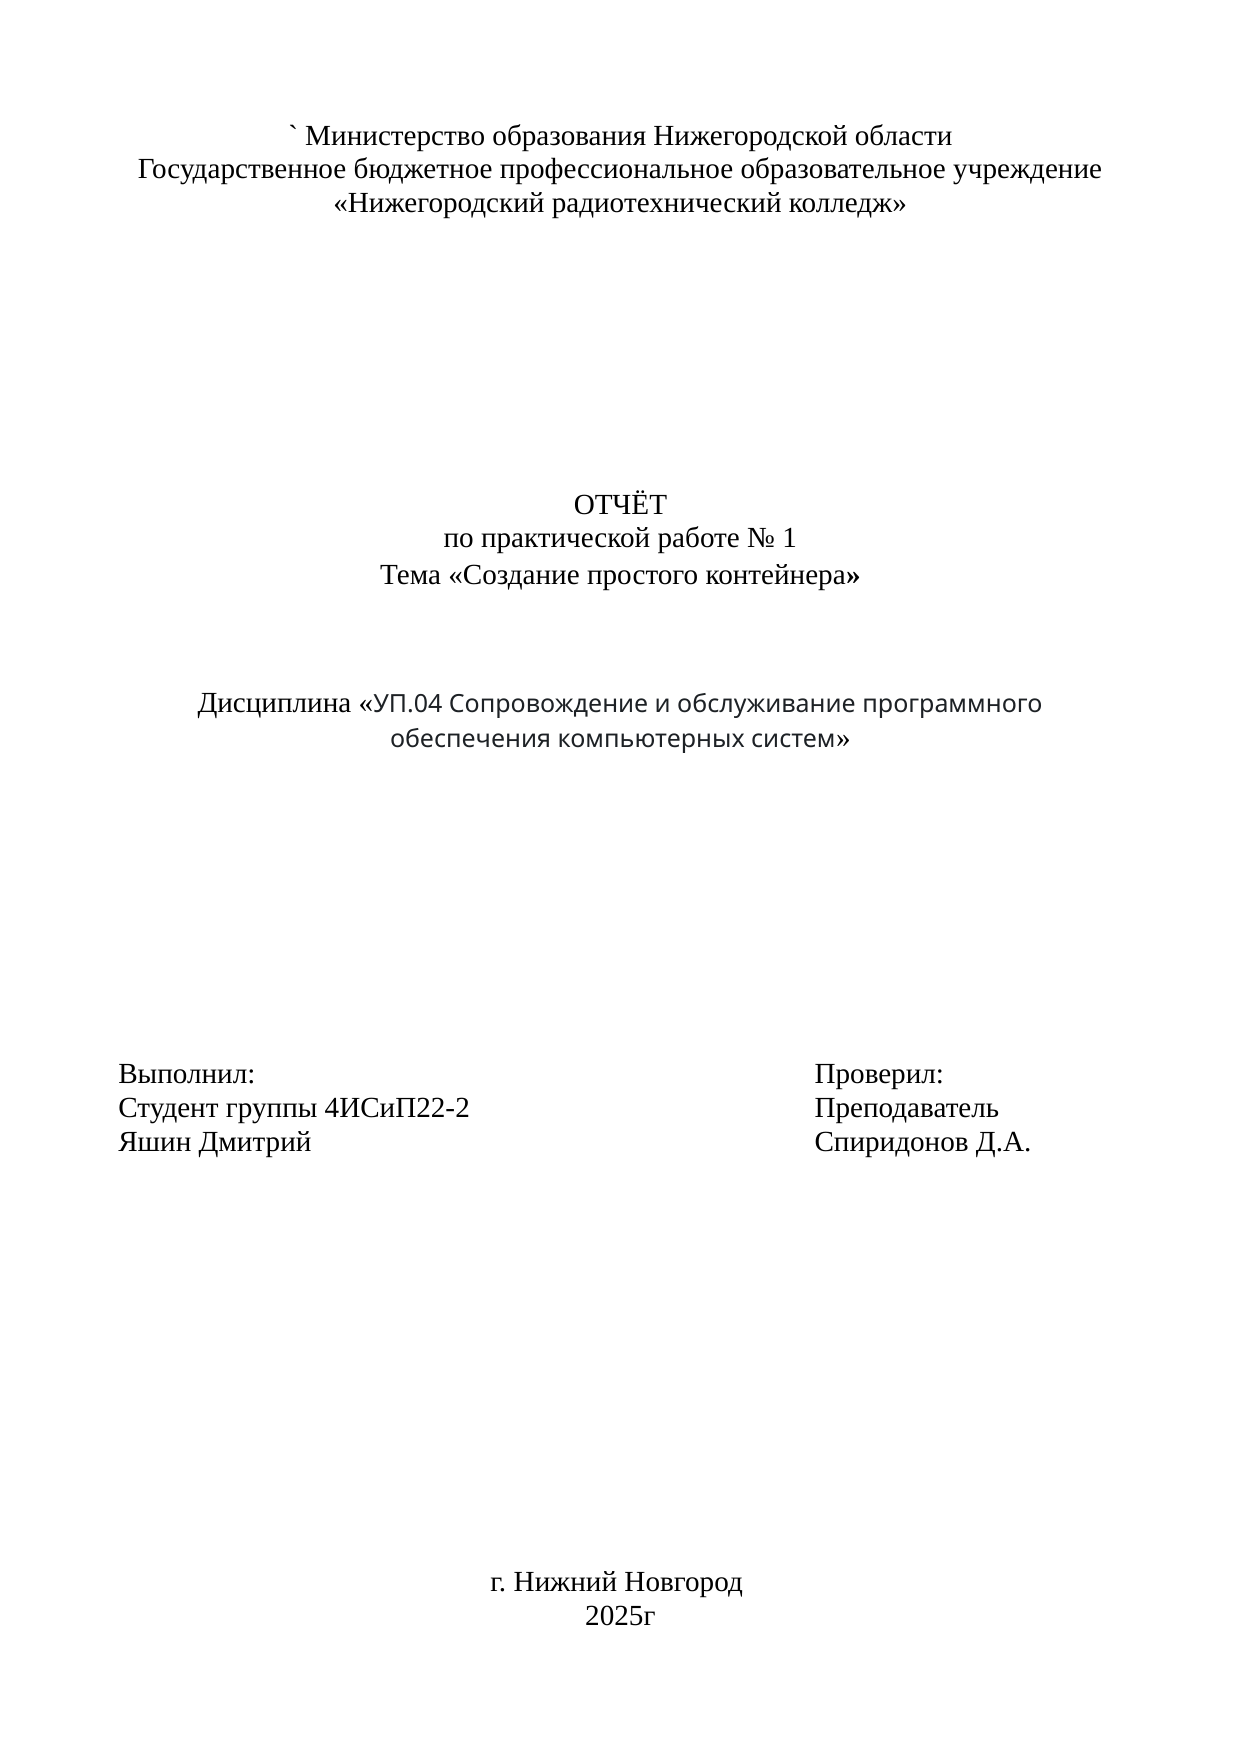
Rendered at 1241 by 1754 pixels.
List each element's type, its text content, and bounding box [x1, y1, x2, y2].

text ОТЧЁТ [118, 487, 1122, 521]
text Выполнил: Проверил: [118, 1057, 1122, 1090]
text Дисциплина «УП.04 Сопровождение и обслуживание программного обеспечения компьютерных систем» [118, 686, 1122, 755]
text Яшин Дмитрий Спиридонов Д.А. [118, 1124, 1122, 1157]
text 2025г [118, 1598, 1122, 1632]
text Государственное бюджетное профессиональное образовательное учреждение [118, 152, 1122, 185]
text Студент группы 4ИСиП22-2 Преподаватель [118, 1090, 1122, 1124]
text по практической работе № 1 [118, 521, 1122, 554]
text г. Нижний Новгород [118, 1564, 1122, 1598]
subtitle Тема «Создание простого контейнера» [118, 557, 1122, 591]
text «Нижегородский радиотехнический колледж» [118, 185, 1122, 219]
text ` Министерство образования Нижегородской области [118, 118, 1122, 152]
